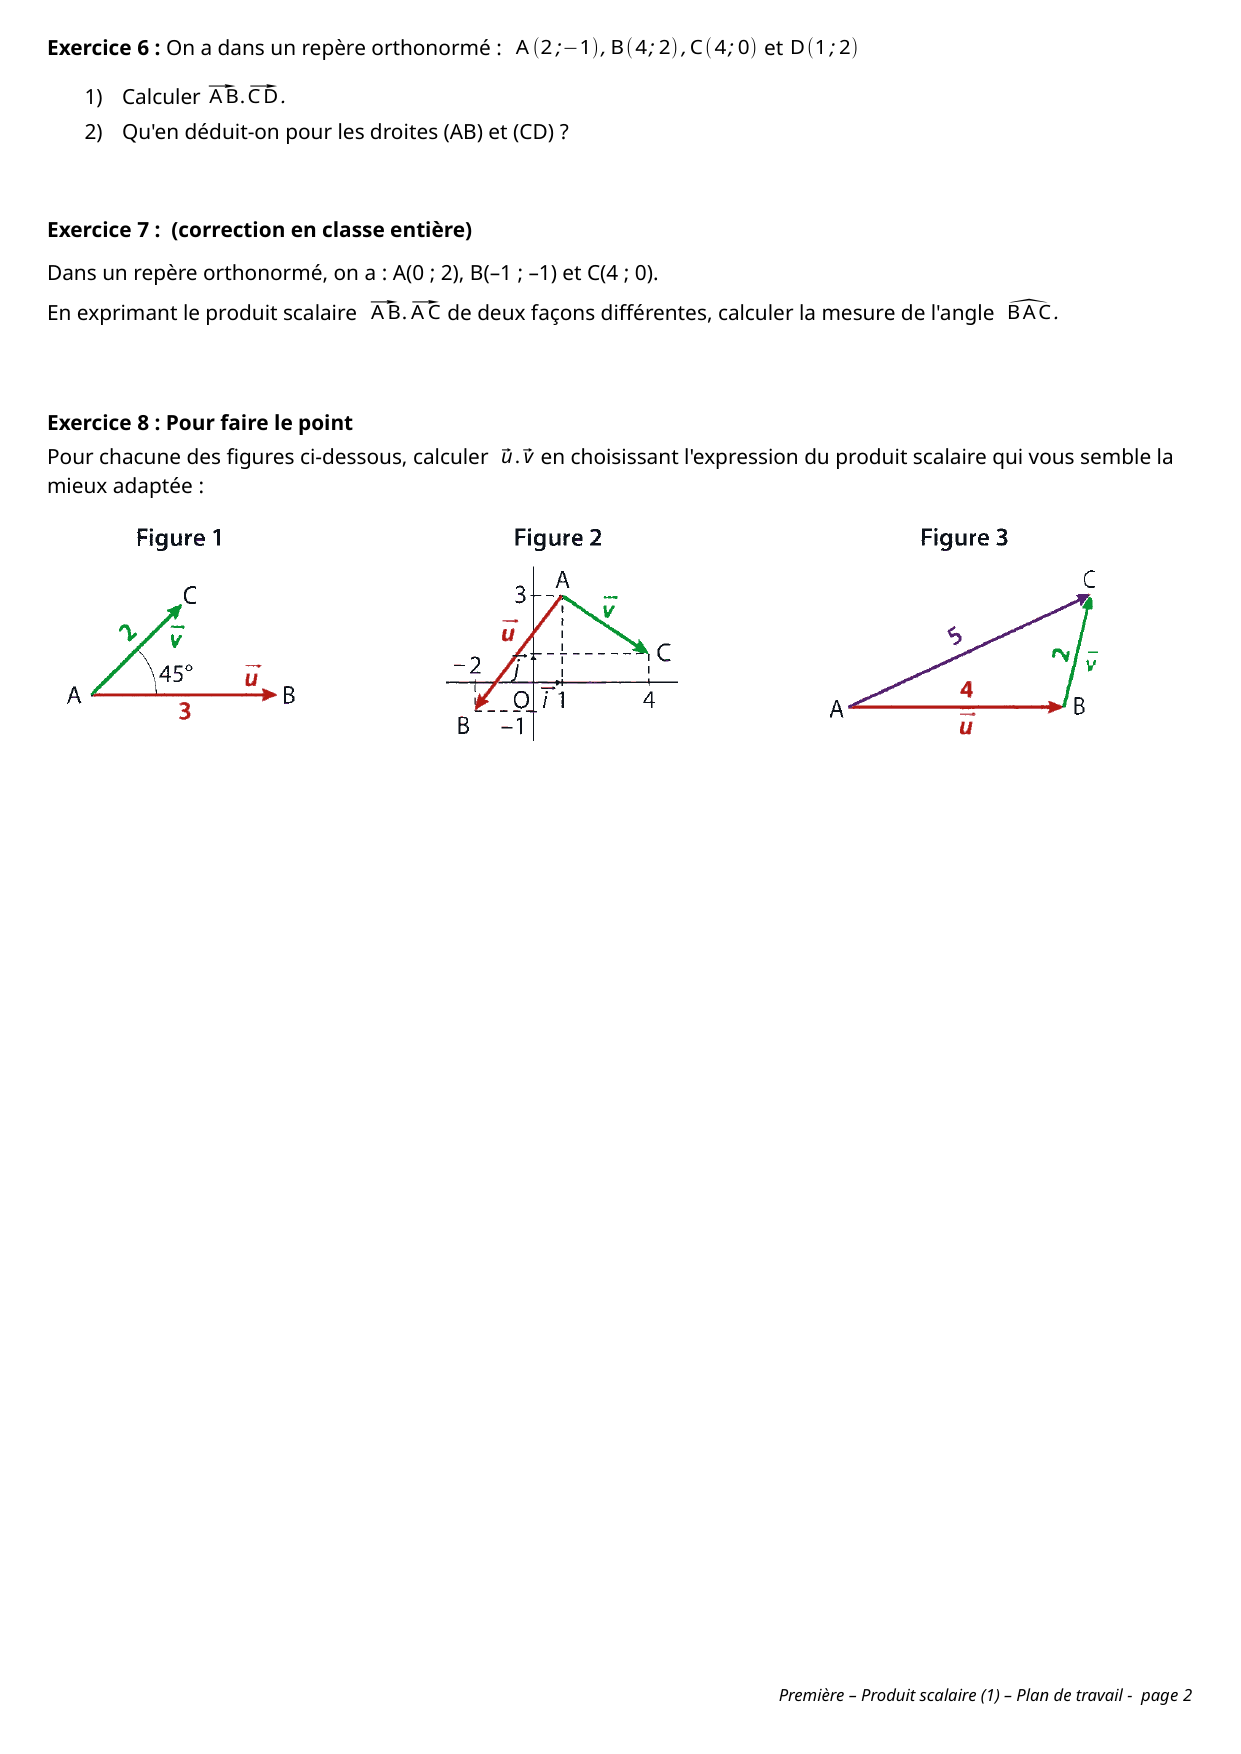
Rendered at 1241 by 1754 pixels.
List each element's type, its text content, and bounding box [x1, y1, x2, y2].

text Exercice 6 : On a dans un repère orthonormé : et [47, 33, 1194, 62]
text Exercice 7 : (correction en classe entière) [47, 215, 1194, 244]
list Calculer [84, 82, 1194, 111]
text Pour chacune des figures ci-dessous, calculer en choisissant l'expression du produit scalaire qui vous semble la mieux adaptée : [47, 442, 1194, 500]
text En exprimant le produit scalaire de deux façons différentes, calculer la mesure de l'angle [47, 298, 1194, 328]
list Qu'en déduit-on pour les droites (AB) et (CD) ? [84, 117, 1194, 146]
text Dans un repère orthonormé, on a : A(0 ; 2), B(–1 ; –1) et C(4 ; 0). [47, 258, 1194, 286]
picture [46, 517, 1124, 746]
text Exercice 8 : Pour faire le point [47, 408, 1194, 436]
